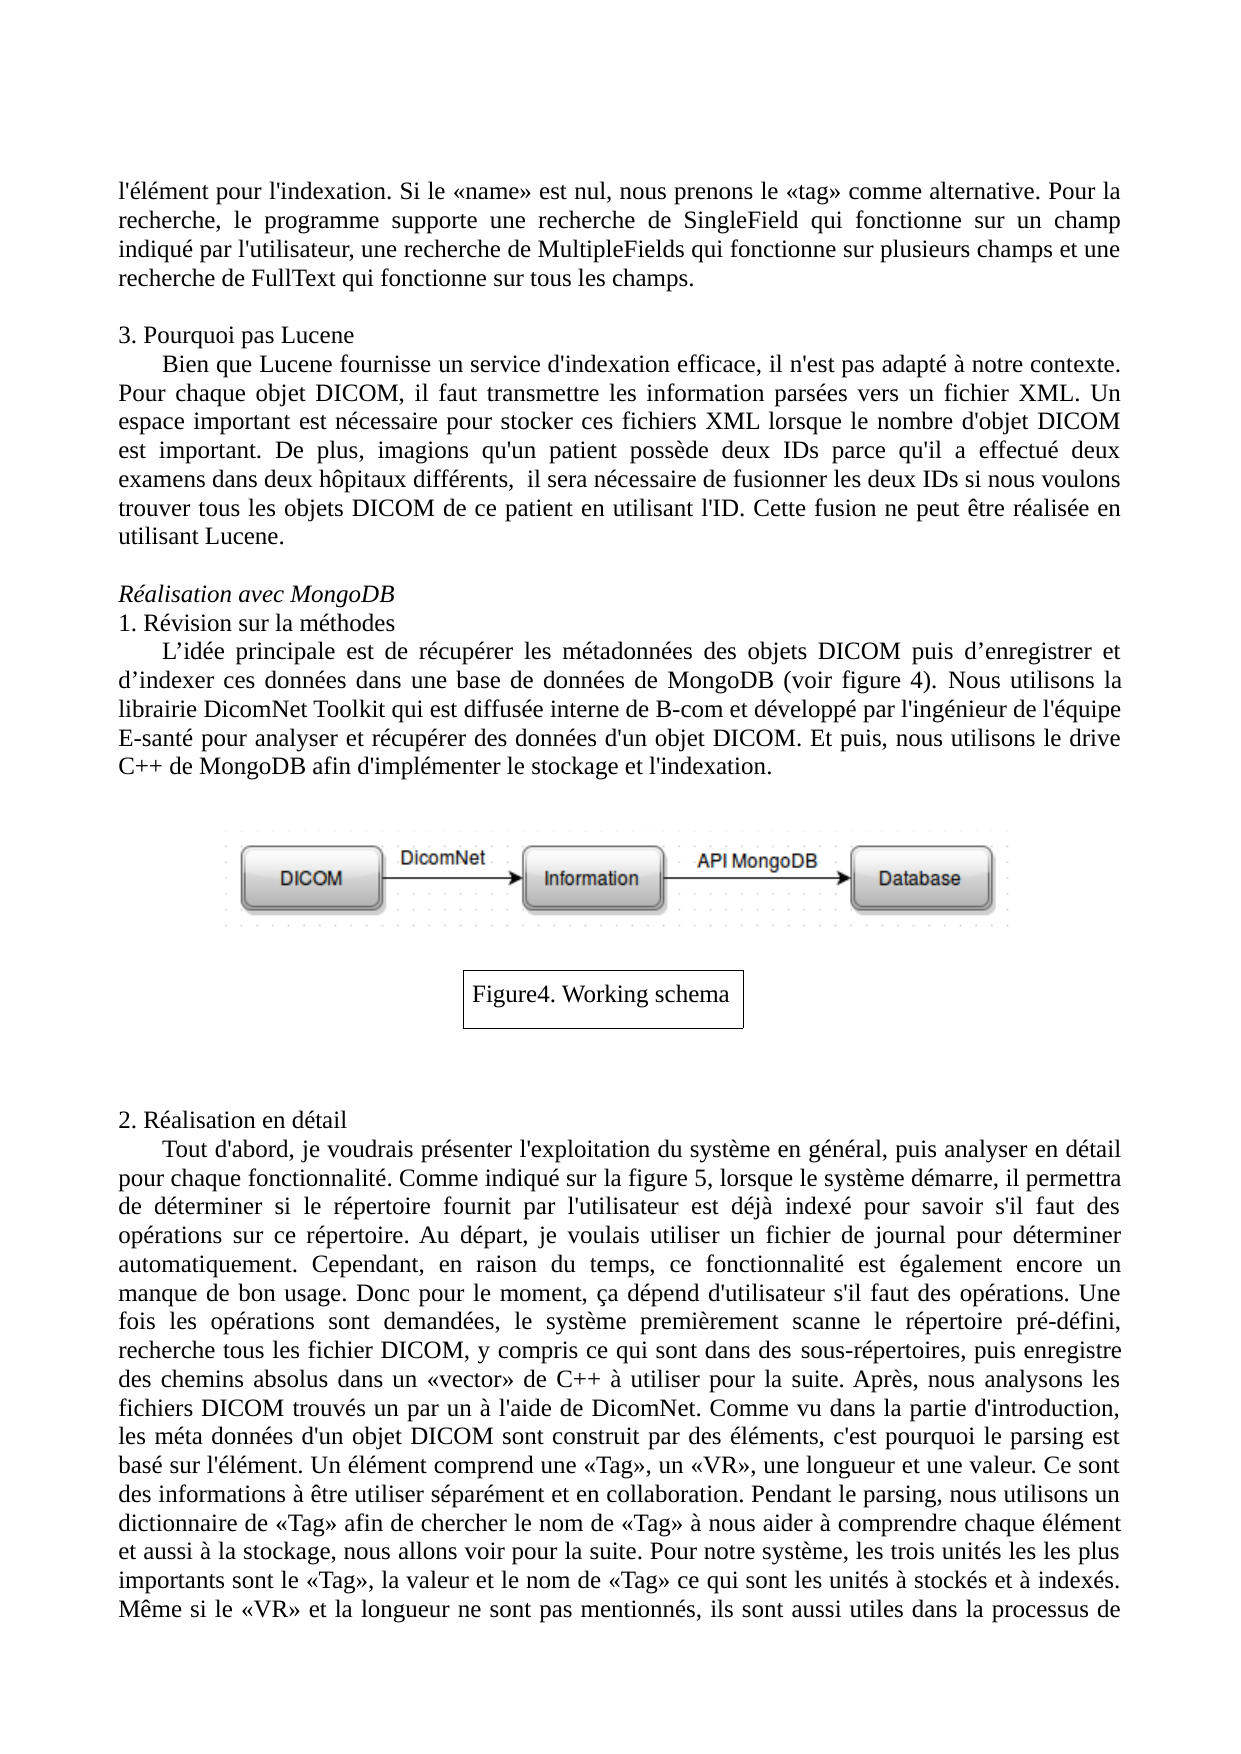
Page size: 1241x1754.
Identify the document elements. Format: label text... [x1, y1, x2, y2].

text L’idée principale est de récupérer les métadonnées des objets DICOM puis d’enregistrer et d’indexer ces données dans une base de données de MongoDB (voir figure 4). Nous utilisons la librairie DicomNet Toolkit qui est diffusée interne de B-com et développé par l'ingénieur de l'équipe E-santé pour analyser et récupérer des données d'un objet DICOM. Et puis, nous utilisons le drive C++ de MongoDB afin d'implémenter le stockage et l'indexation. [118, 636, 1122, 780]
text 1. Révision sur la méthodes [118, 608, 1122, 636]
text 2. Réalisation en détail [118, 1105, 1122, 1134]
text Tout d'abord, je voudrais présenter l'exploitation du système en général, puis analyser en détail pour chaque fonctionnalité. Comme indiqué sur la figure 5, lorsque le système démarre, il permettra de déterminer si le répertoire fournit par l'utilisateur est déjà indexé pour savoir s'il faut des opérations sur ce répertoire. Au départ, je voulais utiliser un fichier de journal pour déterminer automatiquement. Cependant, en raison du temps, ce fonctionnalité est également encore un manque de bon usage. Donc pour le moment, ça dépend d'utilisateur s'il faut des opérations. Une fois les opérations sont demandées, le système premièrement scanne le répertoire pré-défini, recherche tous les fichier DICOM, y compris ce qui sont dans des sous-répertoires, puis enregistre des chemins absolus dans un «vector» de C++ à utiliser pour la suite. Après, nous analysons les fichiers DICOM trouvés un par un à l'aide de DicomNet. Comme vu dans la partie d'introduction, les méta données d'un objet DICOM sont construit par des éléments, c'est pourquoi le parsing est basé sur l'élément. Un élément comprend une «Tag», un «VR», une longueur et une valeur. Ce sont des informations à être utiliser séparément et en collaboration. Pendant le parsing, nous utilisons un dictionnaire de «Tag» afin de chercher le nom de «Tag» à nous aider à comprendre chaque élément et aussi à la stockage, nous allons voir pour la suite. Pour notre système, les trois unités les les plus importants sont le «Tag», la valeur et le nom de «Tag» ce qui sont les unités à stockés et à indexés. Même si le «VR» et la longueur ne sont pas mentionnés, ils sont aussi utiles dans la processus de [118, 1134, 1122, 1623]
text Réalisation avec MongoDB [118, 579, 1122, 608]
text Bien que Lucene fournisse un service d'indexation efficace, il n'est pas adapté à notre contexte. Pour chaque objet DICOM, il faut transmettre les information parsées vers un fichier XML. Un espace important est nécessaire pour stocker ces fichiers XML lorsque le nombre d'objet DICOM est important. De plus, imagions qu'un patient possède deux IDs parce qu'il a effectué deux examens dans deux hôpitaux différents, il sera nécessaire de fusionner les deux IDs si nous voulons trouver tous les objets DICOM de ce patient en utilisant l'ID. Cette fusion ne peut être réalisée en utilisant Lucene. [118, 349, 1122, 550]
text 3. Pourquoi pas Lucene [118, 320, 1122, 349]
text l'élément pour l'indexation. Si le «name» est nul, nous prenons le «tag» comme alternative. Pour la recherche, le programme supporte une recherche de SingleField qui fonctionne sur un champ indiqué par l'utilisateur, une recherche de MultipleFields qui fonctionne sur plusieurs champs et une recherche de FullText qui fonctionne sur tous les champs. [118, 176, 1122, 291]
text Figure4. Working schema [472, 979, 734, 1008]
picture [213, 831, 1021, 933]
